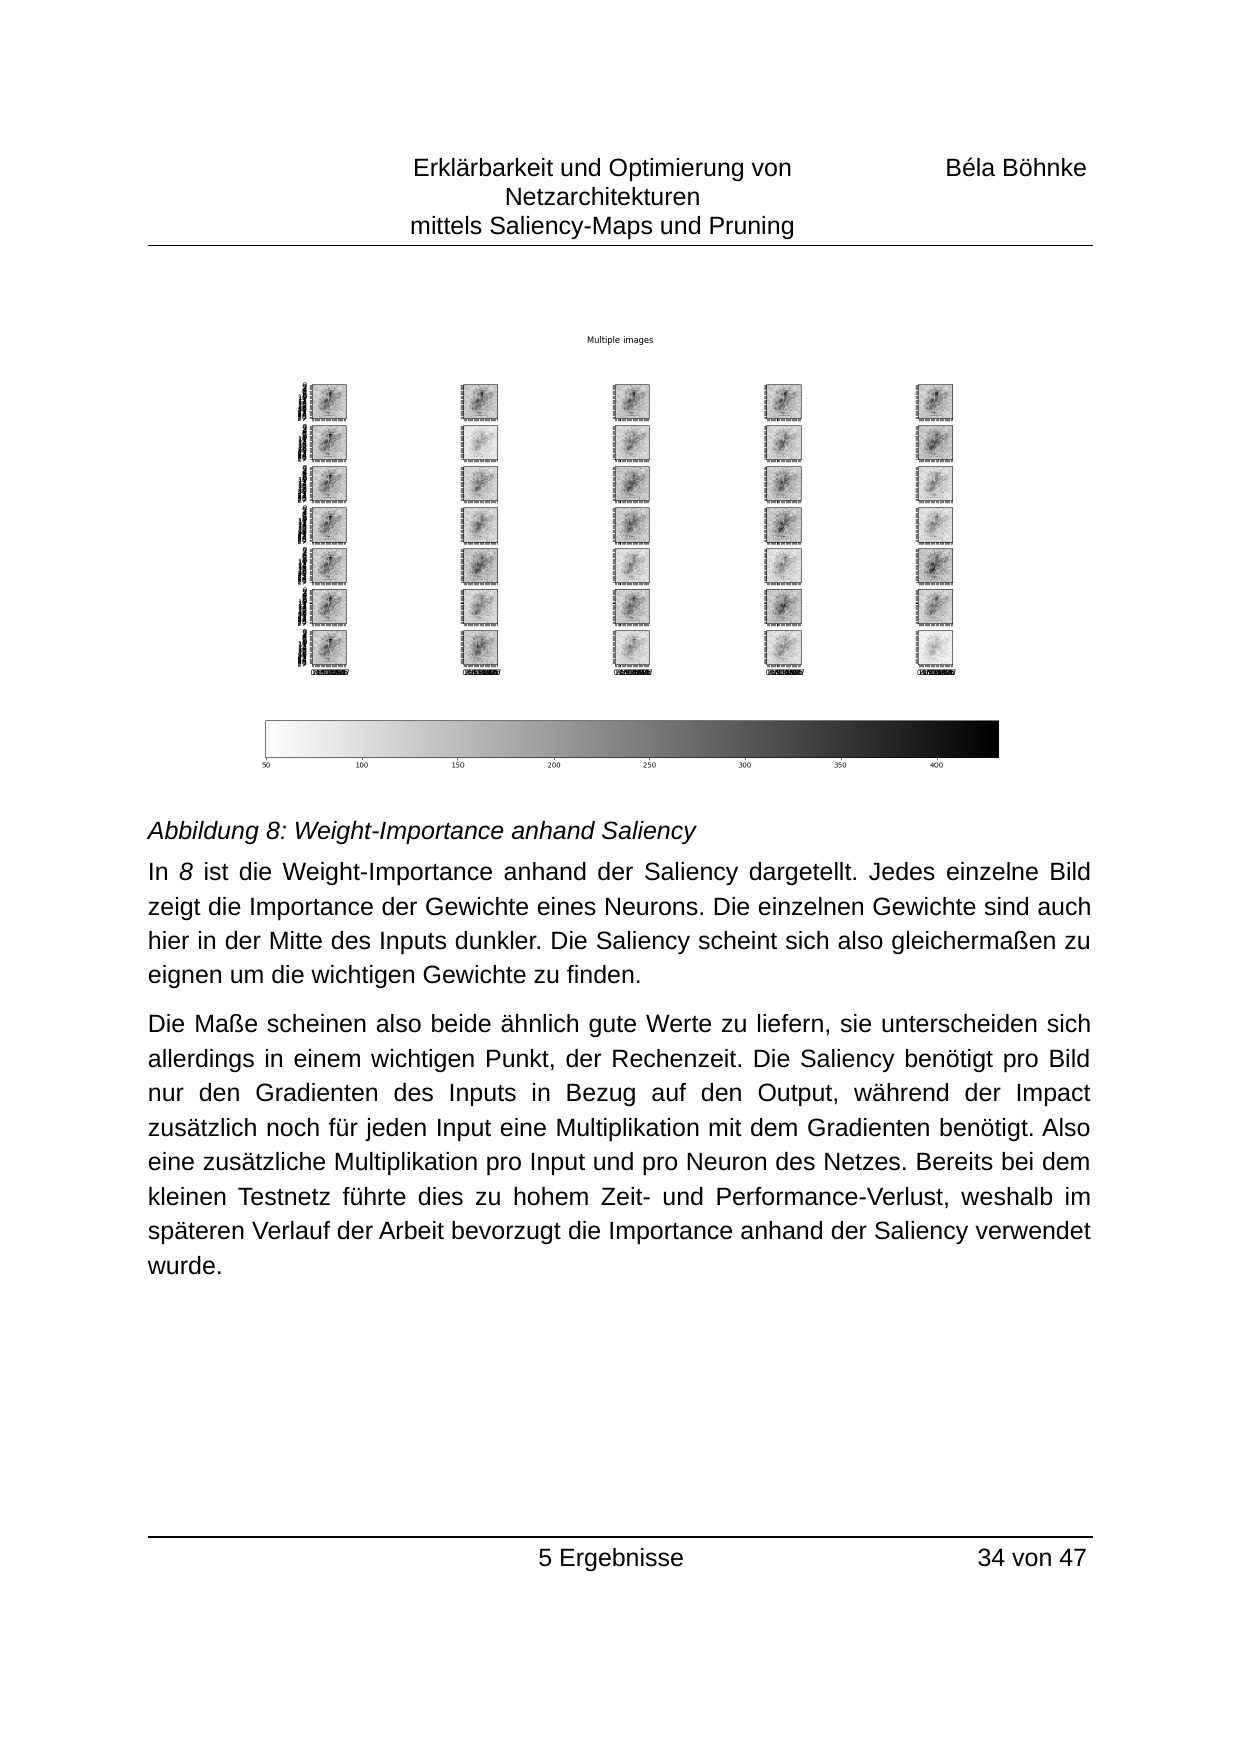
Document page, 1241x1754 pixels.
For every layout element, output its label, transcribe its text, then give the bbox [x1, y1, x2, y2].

text In Abbildung 8 ist die Weight-Importance anhand der Saliency dargetellt. Jedes einzelne Bild zeigt die Importance der Gewichte eines Neurons. Die einzelnen Gewichte sind auch hier in der Mitte des Inputs dunkler. Die Saliency scheint sich also gleichermaßen zu eignen um die wichtigen Gewichte zu finden. [148, 304, 1093, 327]
text In Abbildung 8 ist die Weight-Importance anhand der Saliency dargetellt. Jedes einzelne Bild zeigt die Importance der Gewichte eines Neurons. Die einzelnen Gewichte sind auch hier in der Mitte des Inputs dunkler. Die Saliency scheint sich also gleichermaßen zu eignen um die wichtigen Gewichte zu finden. [148, 845, 1093, 989]
text Die Maße scheinen also beide ähnlich gute Werte zu liefern, sie unterscheiden sich allerdings in einem wichtigen Punkt, der Rechenzeit. Die Saliency benötigt pro Bild nur den Gradienten des Inputs in Bezug auf den Output, während der Impact zusätzlich noch für jeden Input eine Multiplikation mit dem Gradienten benötigt. Also eine zusätzliche Multiplikation pro Input und pro Neuron des Netzes. Bereits bei dem kleinen Testnetz führte dies zu hohem Zeit- und Performance-Verlust, weshalb im späteren Verlauf der Arbeit bevorzugt die Importance anhand der Saliency verwendet wurde. [148, 1009, 1093, 1279]
picture [147, 327, 1093, 811]
text Abbildung 8: Weight-Importance anhand Saliency [148, 811, 1093, 845]
